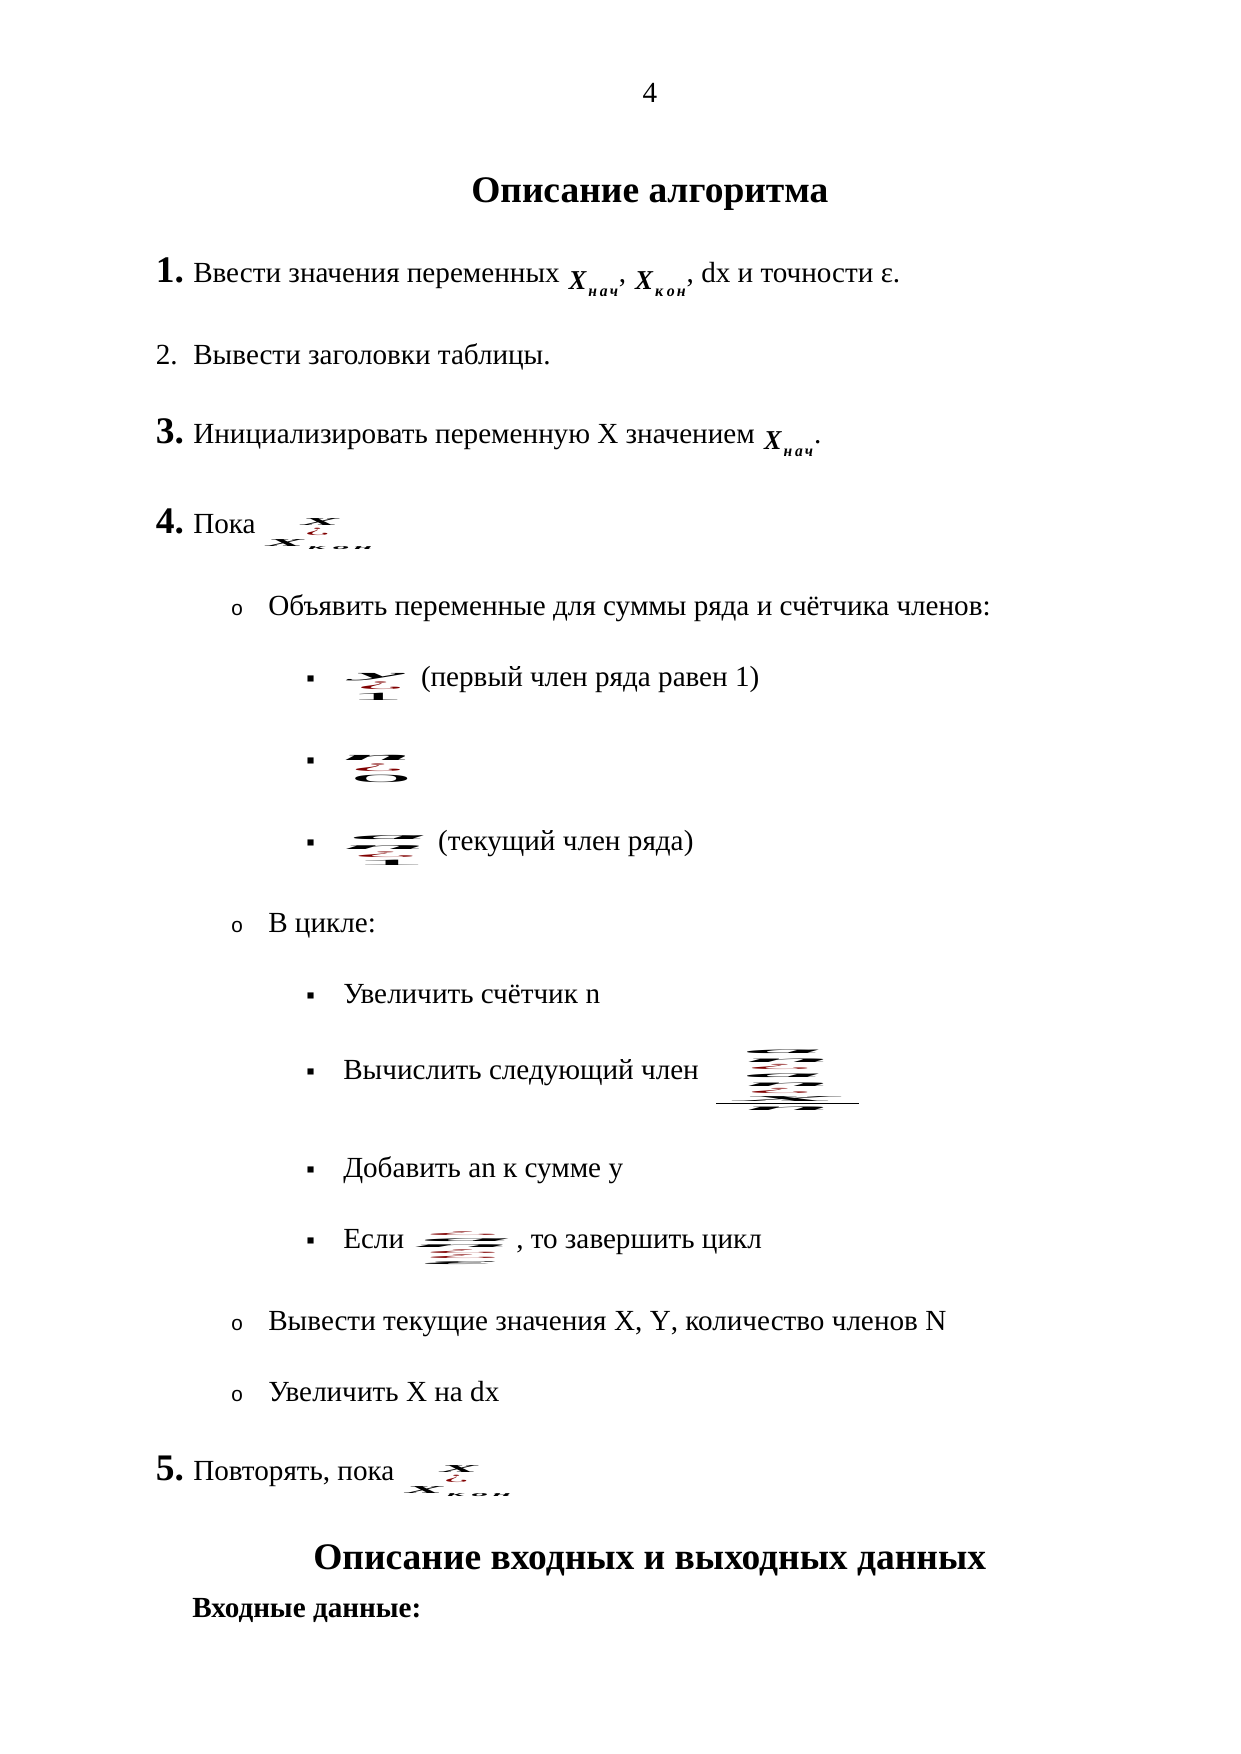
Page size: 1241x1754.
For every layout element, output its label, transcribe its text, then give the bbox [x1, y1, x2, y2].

list Вывести заголовки таблицы. [156, 337, 1181, 371]
list Объявить переменные для суммы ряда и счётчика членов: [231, 588, 1181, 621]
list Инициализировать переменную X значением . [156, 408, 1181, 461]
subtitle Описание входных и выходных данных [118, 1535, 1181, 1578]
list Увеличить счётчик n [306, 976, 1181, 1009]
list Если , то завершить цикл [306, 1221, 1181, 1266]
list (текущий член ряда) [306, 823, 1181, 867]
list Добавить an к сумме y [306, 1150, 1181, 1183]
list Ввести значения переменных , , dx и точности ε. [156, 248, 1181, 300]
text Входные данные: [118, 1590, 1181, 1624]
list Вычислить следующий член [306, 1047, 1181, 1112]
list Пока [156, 498, 1181, 550]
list Вывести текущие значения X, Y, количество членов N [231, 1303, 1181, 1337]
list Увеличить X на dx [231, 1374, 1181, 1408]
subtitle Описание алгоритма [118, 167, 1181, 210]
list (первый член ряда равен 1) [306, 659, 1181, 703]
list Повторять, пока [156, 1445, 1181, 1497]
list В цикле: [231, 905, 1181, 938]
